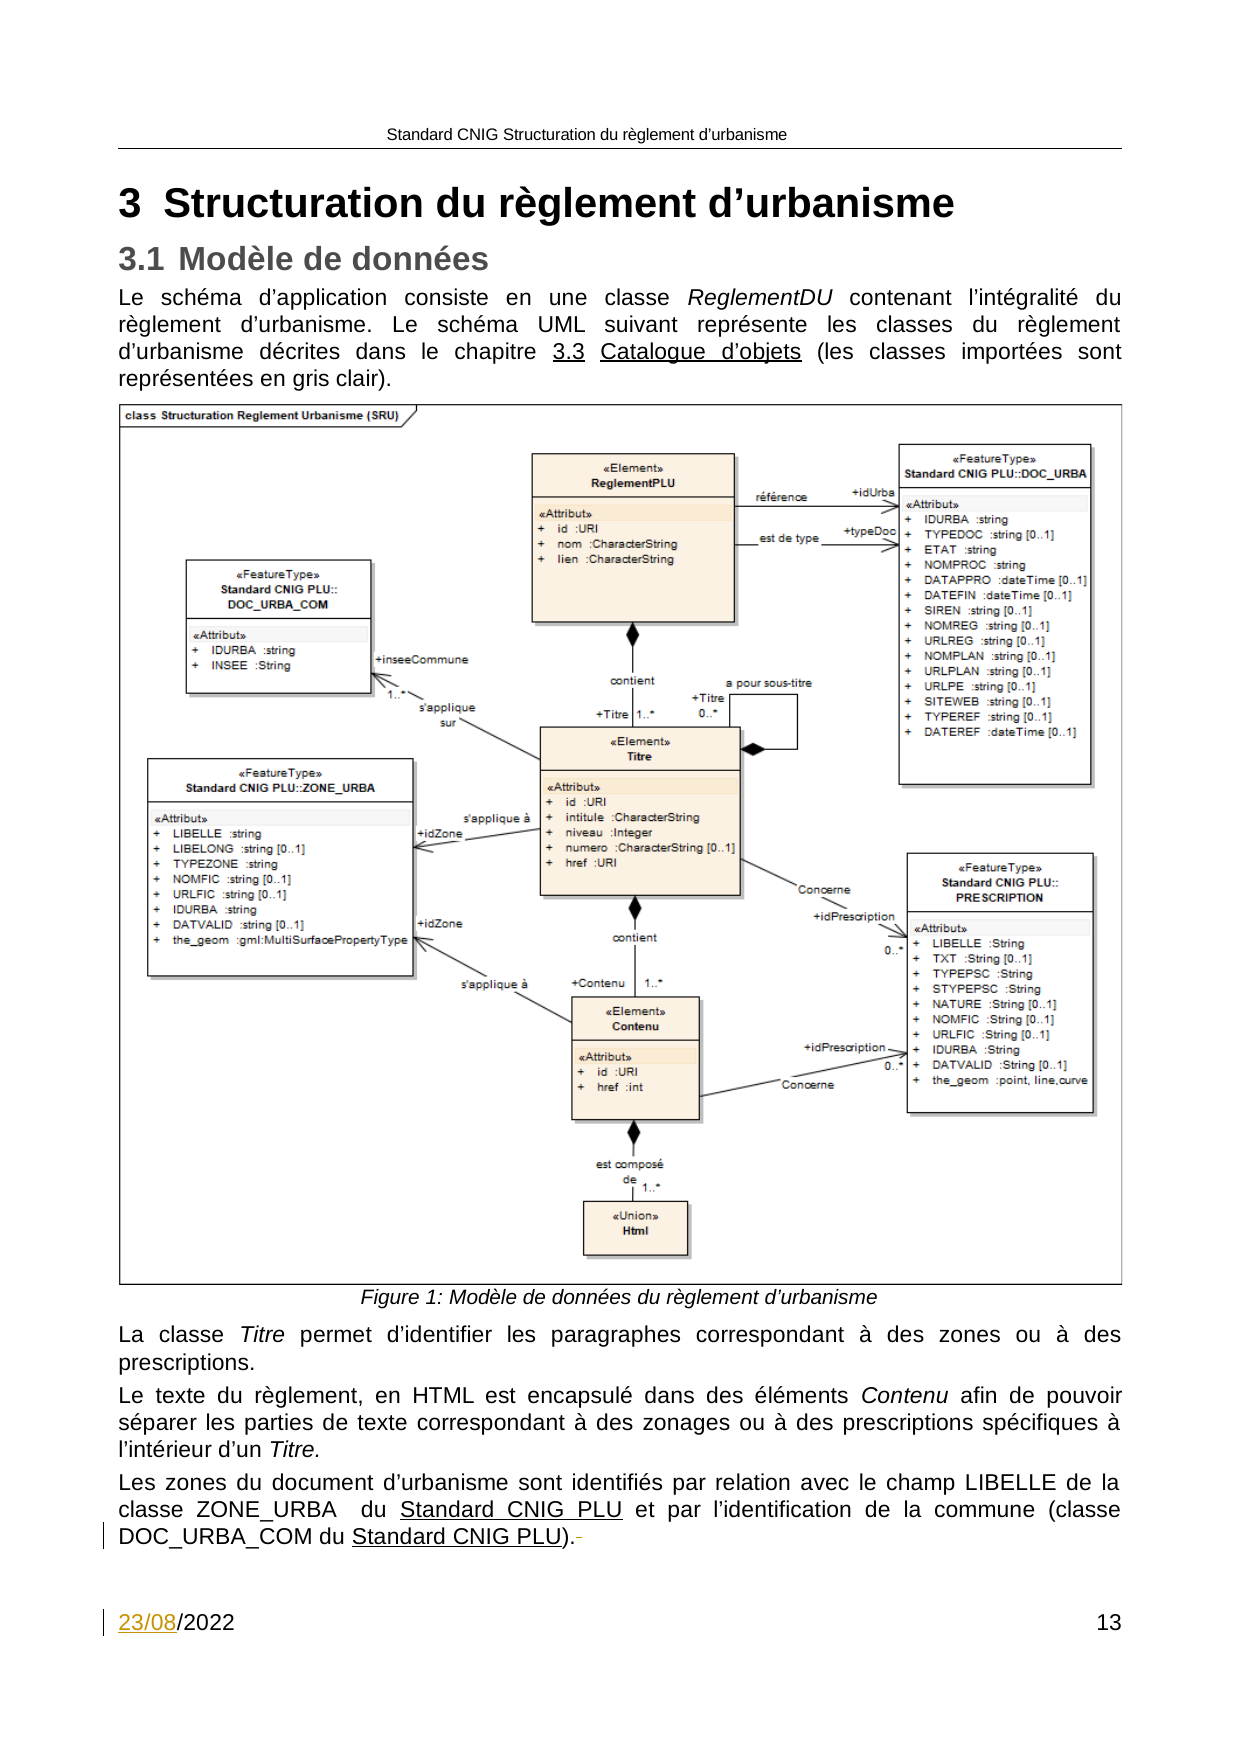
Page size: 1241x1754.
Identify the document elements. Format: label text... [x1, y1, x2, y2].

text Les zones du document d’urbanisme sont identifiés par relation avec le champ LIBELLE de la classe ZONE_URBA du Standard CNIG PLU et par l’identification de la commune (classe DOC_URBA_COM du Standard CNIG PLU). [118, 1468, 1122, 1549]
subtitle Modèle de données [118, 238, 1122, 277]
text Le texte du règlement, en HTML est encapsulé dans des éléments Contenu afin de pouvoir séparer les parties de texte correspondant à des zonages ou à des prescriptions spécifiques à l’intérieur d’un Titre. [118, 1381, 1122, 1462]
subtitle Structuration du règlement d’urbanisme [118, 178, 1122, 226]
text La classe Titre permet d’identifier les paragraphes correspondant à des zones ou à des prescriptions. [118, 1321, 1122, 1375]
text Figure 1: Modèle de données du règlement d’urbanisme [118, 1285, 1122, 1309]
text Le schéma d’application consiste en une classe ReglementDU contenant l’intégralité du règlement d’urbanisme. Le schéma UML suivant représente les classes du règlement d’urbanisme décrites dans le chapitre 3.3 Catalogue d’objets (les classes importées sont représentées en gris clair). [118, 283, 1122, 391]
picture [118, 403, 1123, 1285]
